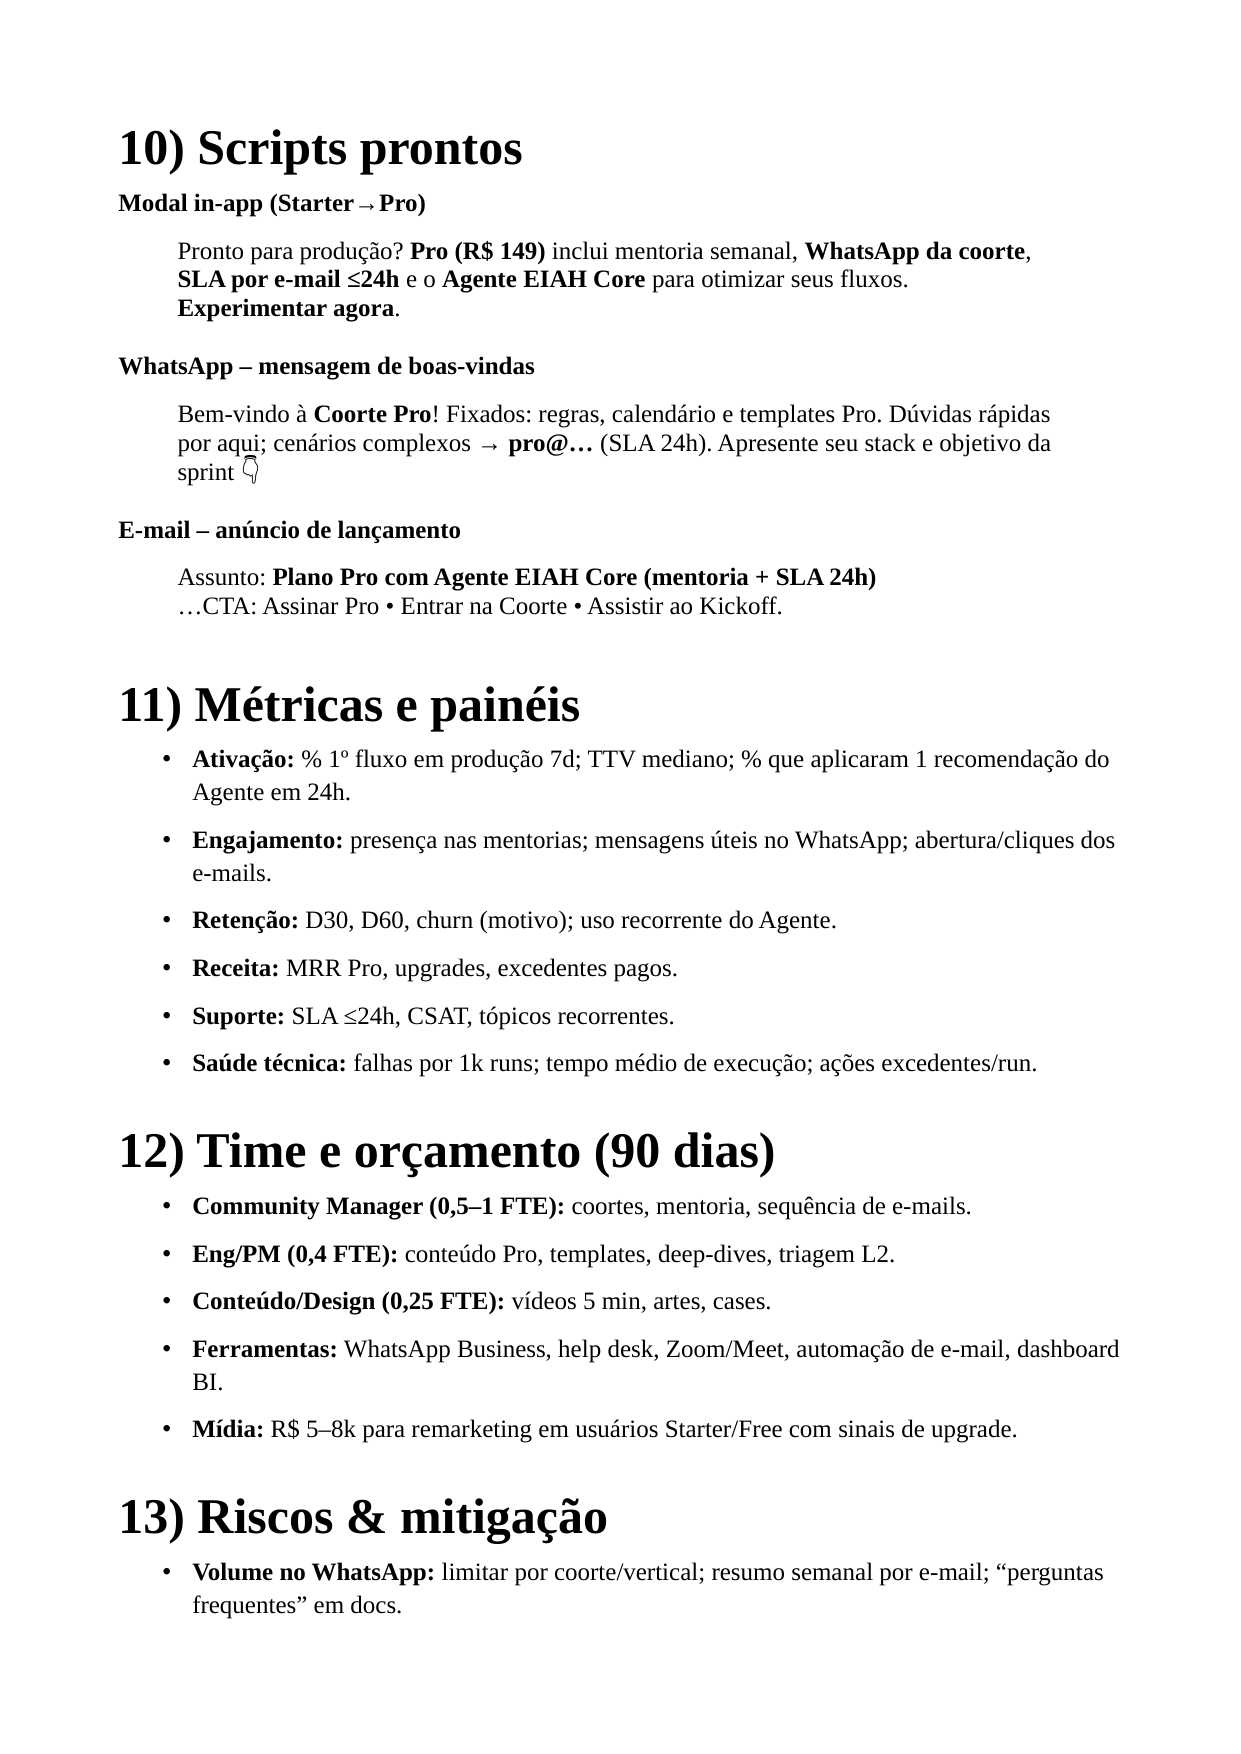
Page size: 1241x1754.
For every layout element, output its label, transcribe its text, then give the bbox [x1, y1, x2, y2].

list Mídia: R$ 5–8k para remarketing em usuários Starter/Free com sinais de upgrade. [162, 1414, 1122, 1443]
list Saúde técnica: falhas por 1k runs; tempo médio de execução; ações excedentes/run. [162, 1048, 1122, 1077]
text Bem-vindo à Coorte Pro! Fixados: regras, calendário e templates Pro. Dúvidas rápidas por aqui; cenários complexos → pro@… (SLA 24h). Apresente seu stack e objetivo da sprint 👇 [177, 399, 1063, 485]
list Receita: MRR Pro, upgrades, excedentes pagos. [162, 953, 1122, 982]
text E-mail – anúncio de lançamento [118, 515, 1122, 543]
list Retenção: D30, D60, churn (motivo); uso recorrente do Agente. [162, 906, 1122, 934]
subtitle 11) Métricas e painéis [118, 674, 1122, 732]
list Suporte: SLA ≤24h, CSAT, tópicos recorrentes. [162, 1001, 1122, 1029]
subtitle 12) Time e orçamento (90 dias) [118, 1121, 1122, 1178]
text Assunto: Plano Pro com Agente EIAH Core (mentoria + SLA 24h) …CTA: Assinar Pro • Entrar na Coorte • Assistir ao Kickoff. [177, 562, 1063, 620]
list Conteúdo/Design (0,25 FTE): vídeos 5 min, artes, cases. [162, 1286, 1122, 1315]
subtitle 10) Scripts prontos [118, 118, 1122, 176]
text WhatsApp – mensagem de boas-vindas [118, 351, 1122, 380]
subtitle 13) Riscos & mitigação [118, 1487, 1122, 1544]
text Pronto para produção? Pro (R$ 149) inclui mentoria semanal, WhatsApp da coorte, SLA por e-mail ≤24h e o Agente EIAH Core para otimizar seus fluxos. Experimentar agora. [177, 236, 1063, 322]
list Engajamento: presença nas mentorias; mensagens úteis no WhatsApp; abertura/cliques dos e-mails. [162, 825, 1122, 887]
list Eng/PM (0,4 FTE): conteúdo Pro, templates, deep-dives, triagem L2. [162, 1239, 1122, 1267]
list Community Manager (0,5–1 FTE): coortes, mentoria, sequência de e-mails. [162, 1191, 1122, 1220]
list Volume no WhatsApp: limitar por coorte/vertical; resumo semanal por e-mail; “perguntas frequentes” em docs. [162, 1557, 1122, 1619]
list Ferramentas: WhatsApp Business, help desk, Zoom/Meet, automação de e-mail, dashboard BI. [162, 1334, 1122, 1396]
list Ativação: % 1º fluxo em produção 7d; TTV mediano; % que aplicaram 1 recomendação do Agente em 24h. [162, 744, 1122, 806]
text Modal in-app (Starter→Pro) [118, 188, 1122, 217]
